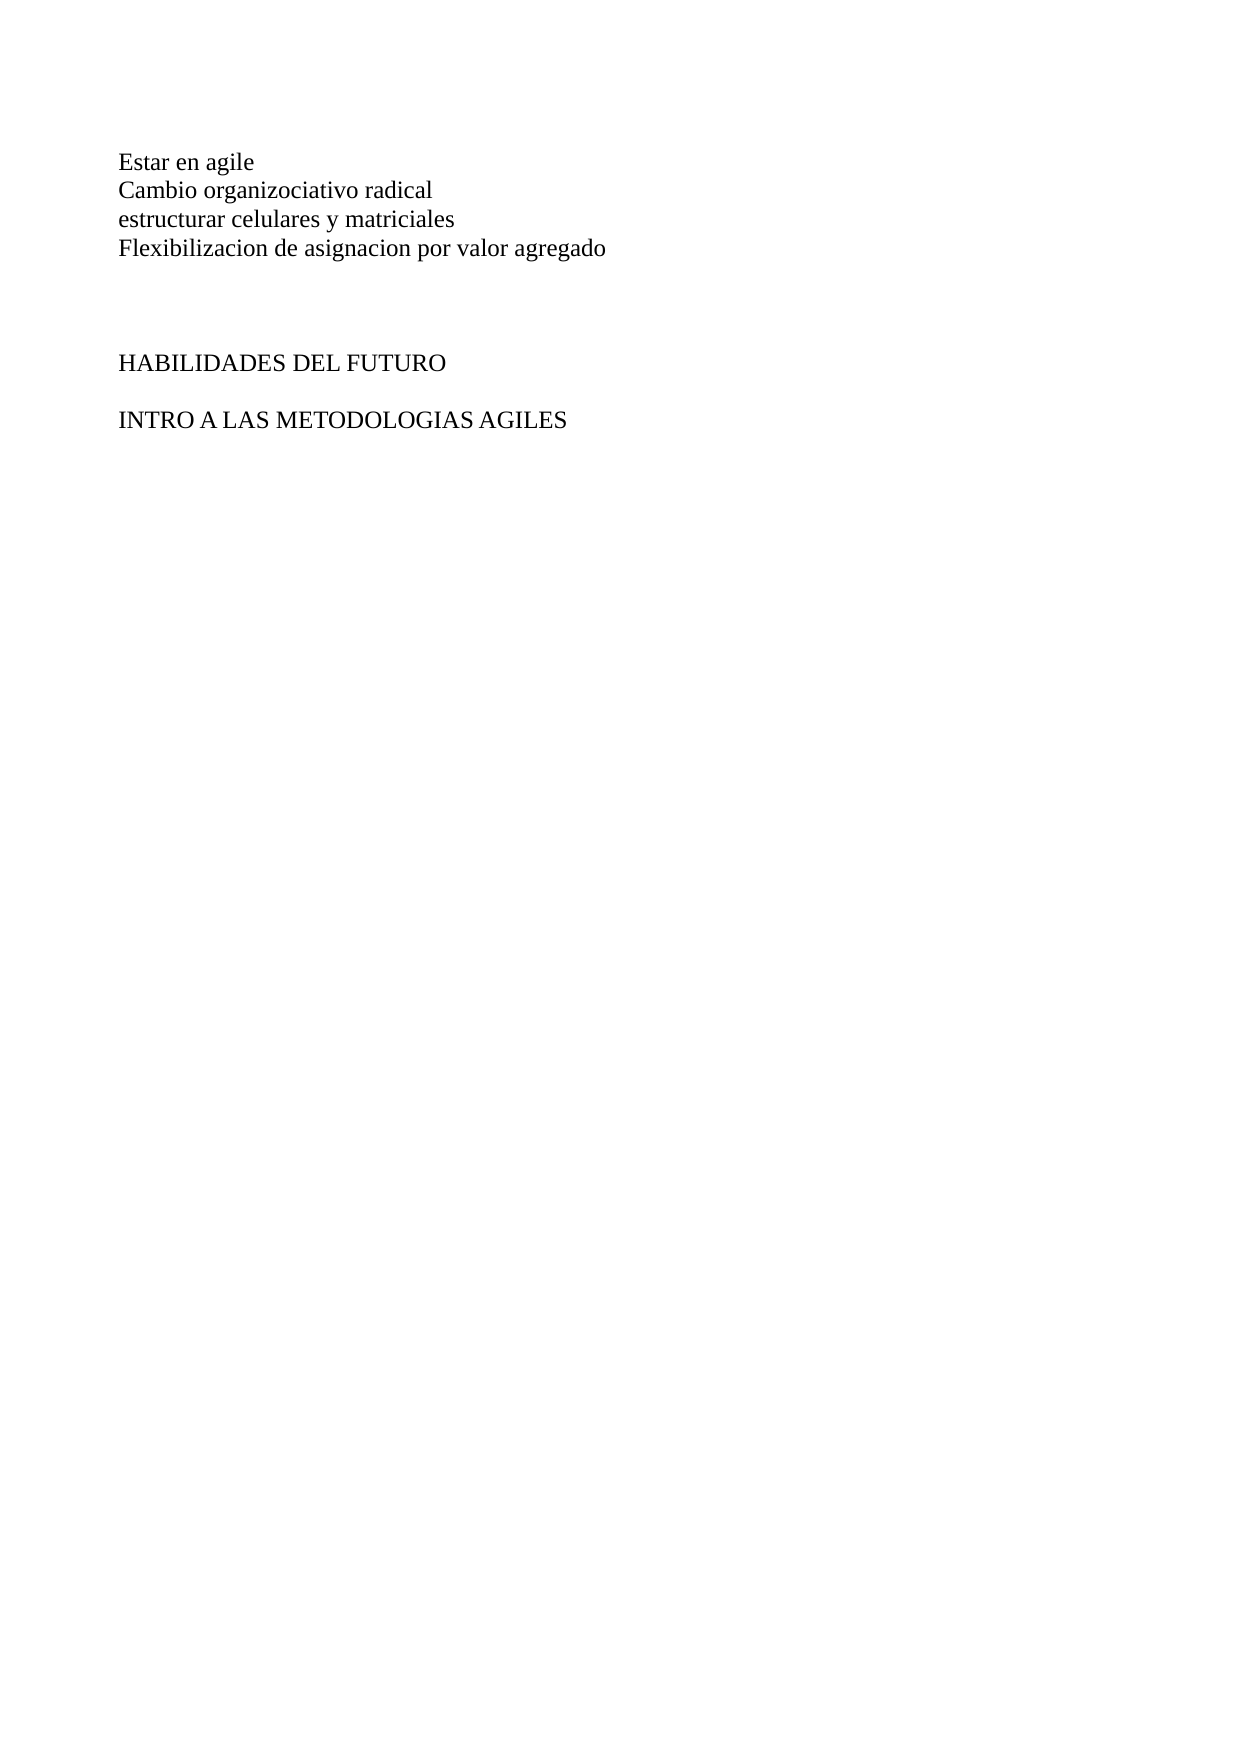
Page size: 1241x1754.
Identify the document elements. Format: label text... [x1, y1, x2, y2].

text Estar en agile [118, 147, 1122, 176]
text INTRO A LAS METODOLOGIAS AGILES [118, 406, 1122, 434]
text Cambio organizociativo radical [118, 176, 1122, 204]
text HABILIDADES DEL FUTURO [118, 348, 1122, 377]
text estructurar celulares y matriciales [118, 204, 1122, 233]
text Flexibilizacion de asignacion por valor agregado [118, 233, 1122, 262]
